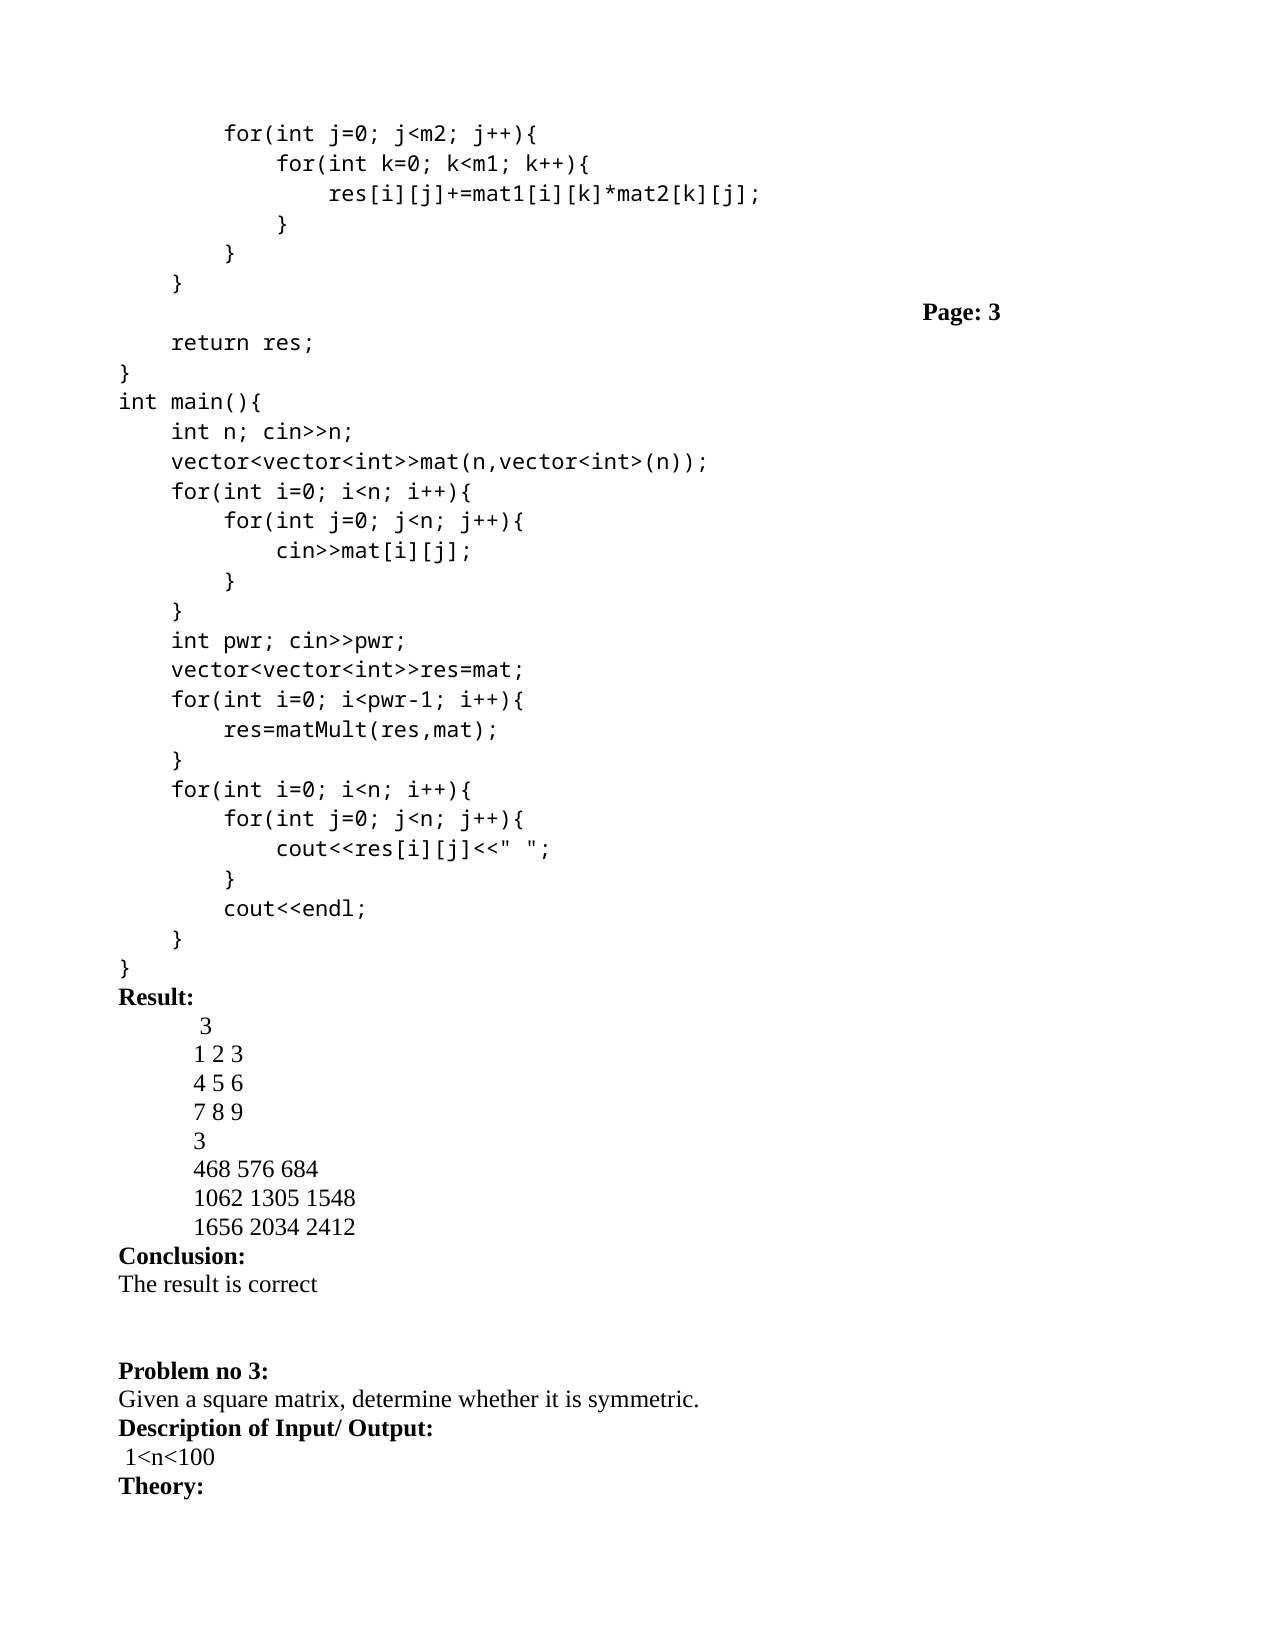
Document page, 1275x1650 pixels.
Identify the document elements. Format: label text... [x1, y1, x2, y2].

text for(int k=0; k<m1; k++){ [118, 148, 1157, 178]
text for(int j=0; j<m2; j++){ [118, 118, 1157, 148]
text } [118, 267, 1157, 297]
text } [118, 922, 1157, 952]
text 1062 1305 1548 [193, 1183, 1157, 1212]
text 3 [193, 1126, 1157, 1154]
text } [118, 207, 1157, 237]
text for(int i=0; i<n; i++){ [118, 773, 1157, 803]
text } [118, 237, 1157, 267]
text Problem no 3: [118, 1356, 1157, 1384]
text cout<<res[i][j]<<" "; [118, 833, 1157, 863]
text } [118, 356, 1157, 386]
text } [118, 863, 1157, 893]
text 4 5 6 [193, 1068, 1157, 1097]
text vector<vector<int>>mat(n,vector<int>(n)); [118, 446, 1157, 476]
text Description of Input/ Output: [118, 1413, 1157, 1442]
text 1656 2034 2412 [193, 1212, 1157, 1241]
text res[i][j]+=mat1[i][k]*mat2[k][j]; [118, 178, 1157, 207]
text res=matMult(res,mat); [118, 714, 1157, 744]
text for(int i=0; i<n; i++){ [118, 476, 1157, 505]
text for(int j=0; j<n; j++){ [118, 505, 1157, 535]
text Result: [118, 982, 1157, 1011]
text 1 2 3 [193, 1039, 1157, 1068]
text cout<<endl; [118, 893, 1157, 922]
text 468 576 684 [193, 1154, 1157, 1183]
text cin>>mat[i][j]; [118, 535, 1157, 565]
text return res; [118, 327, 1157, 356]
text The result is correct [118, 1269, 1157, 1298]
text Page: 3 [118, 297, 1157, 327]
text 7 8 9 [193, 1097, 1157, 1126]
text for(int i=0; i<pwr-1; i++){ [118, 684, 1157, 714]
text vector<vector<int>>res=mat; [118, 654, 1157, 684]
text } [118, 595, 1157, 624]
text } [118, 952, 1157, 982]
text 1<n<100 [118, 1442, 1157, 1471]
text Conclusion: [118, 1241, 1157, 1269]
text 3 [193, 1011, 1157, 1039]
text int pwr; cin>>pwr; [118, 624, 1157, 654]
text int n; cin>>n; [118, 416, 1157, 446]
text Given a square matrix, determine whether it is symmetric. [118, 1384, 1157, 1413]
text } [118, 744, 1157, 773]
text for(int j=0; j<n; j++){ [118, 803, 1157, 833]
text int main(){ [118, 386, 1157, 416]
text Theory: [118, 1471, 1157, 1499]
text } [118, 565, 1157, 595]
